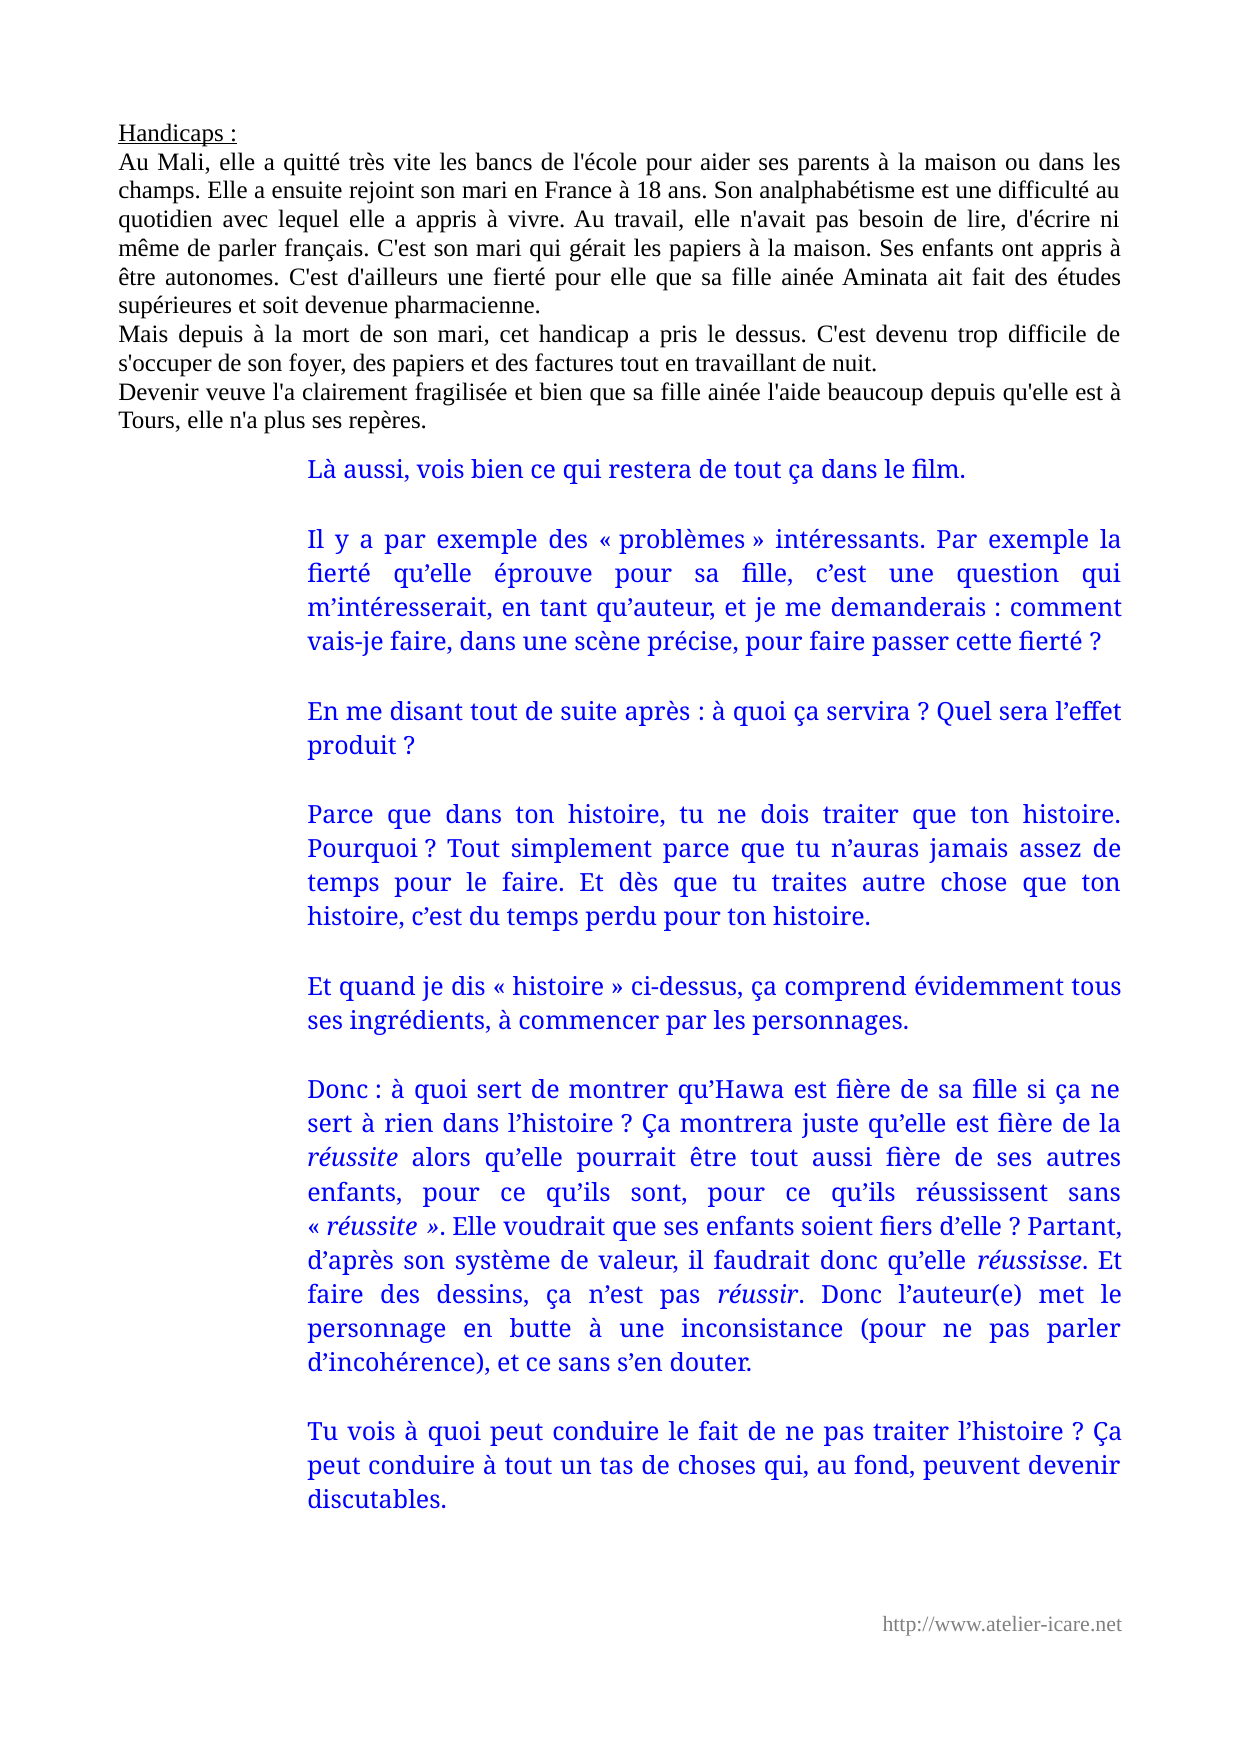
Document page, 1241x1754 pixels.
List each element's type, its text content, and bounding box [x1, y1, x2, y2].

text En me disant tout de suite après : à quoi ça servira ? Quel sera l’effet produit ? [307, 693, 1122, 761]
text Parce que dans ton histoire, tu ne dois traiter que ton histoire. Pourquoi ? Tout simplement parce que tu n’auras jamais assez de temps pour le faire. Et dès que tu traites autre chose que ton histoire, c’est du temps perdu pour ton histoire. [307, 797, 1122, 933]
text Et quand je dis « histoire » ci-dessus, ça comprend évidemment tous ses ingrédients, à commencer par les personnages. [307, 968, 1122, 1037]
text Là aussi, vois bien ce qui restera de tout ça dans le film. [307, 452, 1122, 486]
text Devenir veuve l'a clairement fragilisée et bien que sa fille ainée l'aide beaucoup depuis qu'elle est à Tours, elle n'a plus ses repères. [118, 377, 1122, 434]
text Au Mali, elle a quitté très vite les bancs de l'école pour aider ses parents à la maison ou dans les champs. Elle a ensuite rejoint son mari en France à 18 ans. Son analphabétisme est une difficulté au quotidien avec lequel elle a appris à vivre. Au travail, elle n'avait pas besoin de lire, d'écrire ni même de parler français. C'est son mari qui gérait les papiers à la maison. Ses enfants ont appris à être autonomes. C'est d'ailleurs une fierté pour elle que sa fille ainée Aminata ait fait des études supérieures et soit devenue pharmacienne. [118, 147, 1122, 319]
text Tu vois à quoi peut conduire le fait de ne pas traiter l’histoire ? Ça peut conduire à tout un tas de choses qui, au fond, peuvent devenir discutables. [307, 1414, 1122, 1516]
text Handicaps : [118, 118, 1122, 147]
text Il y a par exemple des « problèmes » intéressants. Par exemple la fierté qu’elle éprouve pour sa fille, c’est une question qui m’intéresserait, en tant qu’auteur, et je me demanderais : comment vais-je faire, dans une scène précise, pour faire passer cette fierté ? [307, 522, 1122, 658]
text Mais depuis à la mort de son mari, cet handicap a pris le dessus. C'est devenu trop difficile de s'occuper de son foyer, des papiers et des factures tout en travaillant de nuit. [118, 319, 1122, 377]
text Donc : à quoi sert de montrer qu’Hawa est fière de sa fille si ça ne sert à rien dans l’histoire ? Ça montrera juste qu’elle est fière de la réussite alors qu’elle pourrait être tout aussi fière de ses autres enfants, pour ce qu’ils sont, pour ce qu’ils réussissent sans « réussite ». Elle voudrait que ses enfants soient fiers d’elle ? Partant, d’après son système de valeur, il faudrait donc qu’elle réussisse. Et faire des dessins, ça n’est pas réussir. Donc l’auteur(e) met le personnage en butte à une inconsistance (pour ne pas parler d’incohérence), et ce sans s’en douter. [307, 1072, 1122, 1378]
